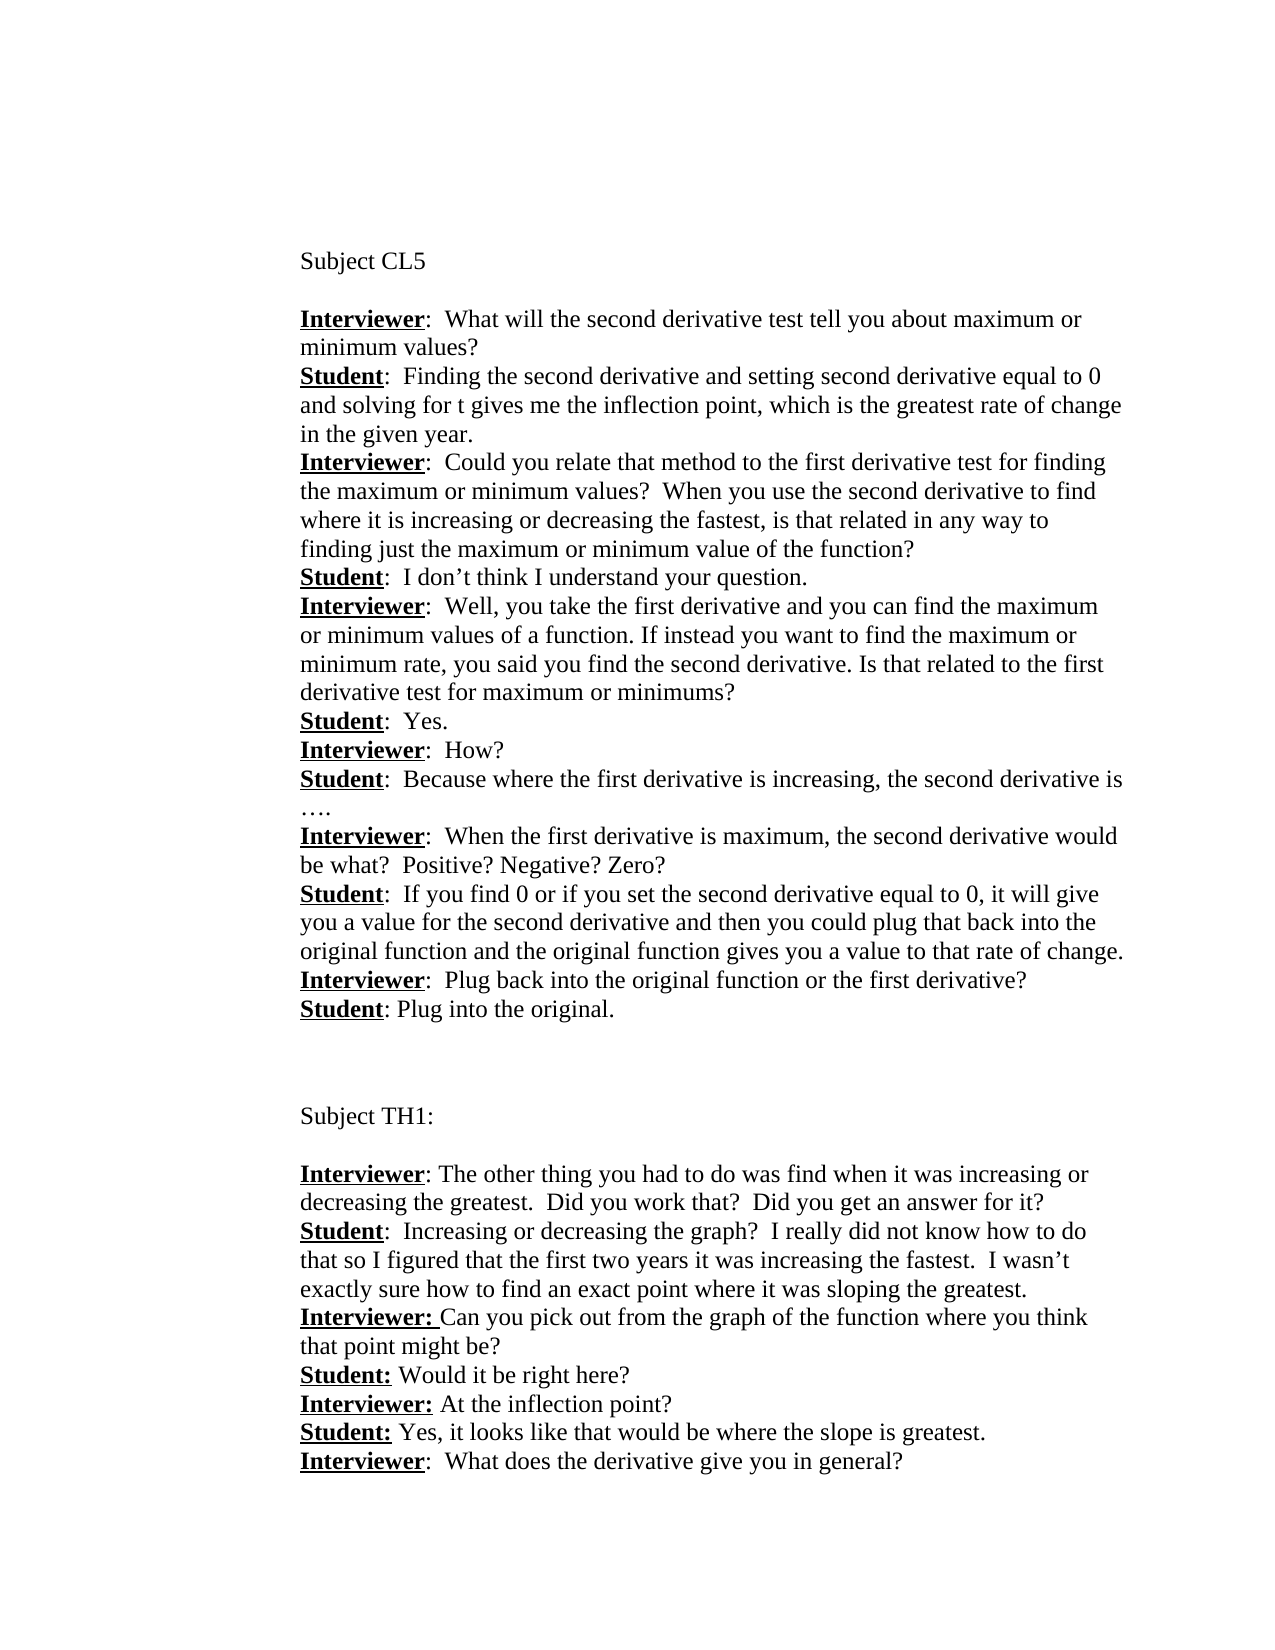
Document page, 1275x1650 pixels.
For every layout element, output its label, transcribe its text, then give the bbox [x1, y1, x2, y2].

text Student: I don’t think I understand your question. [300, 562, 1125, 591]
text Student: Plug into the original. [300, 994, 1125, 1022]
text Interviewer: When the first derivative is maximum, the second derivative would be what? Positive? Negative? Zero? [300, 821, 1125, 879]
text Interviewer: Could you relate that method to the first derivative test for finding the maximum or minimum values? When you use the second derivative to find where it is increasing or decreasing the fastest, is that related in any way to finding just the maximum or minimum value of the function? [300, 447, 1125, 562]
text Student: Would it be right here? [300, 1360, 1125, 1389]
text Interviewer: What does the derivative give you in general? [300, 1446, 1125, 1475]
text Student: Finding the second derivative and setting second derivative equal to 0 and solving for t gives me the inflection point, which is the greatest rate of change in the given year. [300, 361, 1125, 447]
text Student: Because where the first derivative is increasing, the second derivative is …. [300, 764, 1125, 821]
text Student: Increasing or decreasing the graph? I really did not know how to do that so I figured that the first two years it was increasing the fastest. I wasn’t exactly sure how to find an exact point where it was sloping the greatest. [300, 1216, 1125, 1302]
text Interviewer: How? [300, 735, 1125, 764]
text Student: Yes, it looks like that would be where the slope is greatest. [300, 1417, 1125, 1446]
text Subject CL5 [225, 225, 1125, 275]
text Interviewer: Plug back into the original function or the first derivative? [300, 965, 1125, 994]
text Interviewer: What will the second derivative test tell you about maximum or minimum values? [300, 304, 1125, 361]
text Interviewer: At the inflection point? [300, 1389, 1125, 1417]
text Subject TH1: [225, 1080, 1125, 1130]
text Interviewer: The other thing you had to do was find when it was increasing or decreasing the greatest. Did you work that? Did you get an answer for it? [300, 1159, 1125, 1216]
text Interviewer: Can you pick out from the graph of the function where you think that point might be? [300, 1302, 1125, 1360]
text Student: If you find 0 or if you set the second derivative equal to 0, it will give you a value for the second derivative and then you could plug that back into the original function and the original function gives you a value to that rate of change. [300, 879, 1125, 965]
text Student: Yes. [300, 706, 1125, 735]
text Interviewer: Well, you take the first derivative and you can find the maximum or minimum values of a function. If instead you want to find the maximum or minimum rate, you said you find the second derivative. Is that related to the first derivative test for maximum or minimums? [300, 591, 1125, 706]
